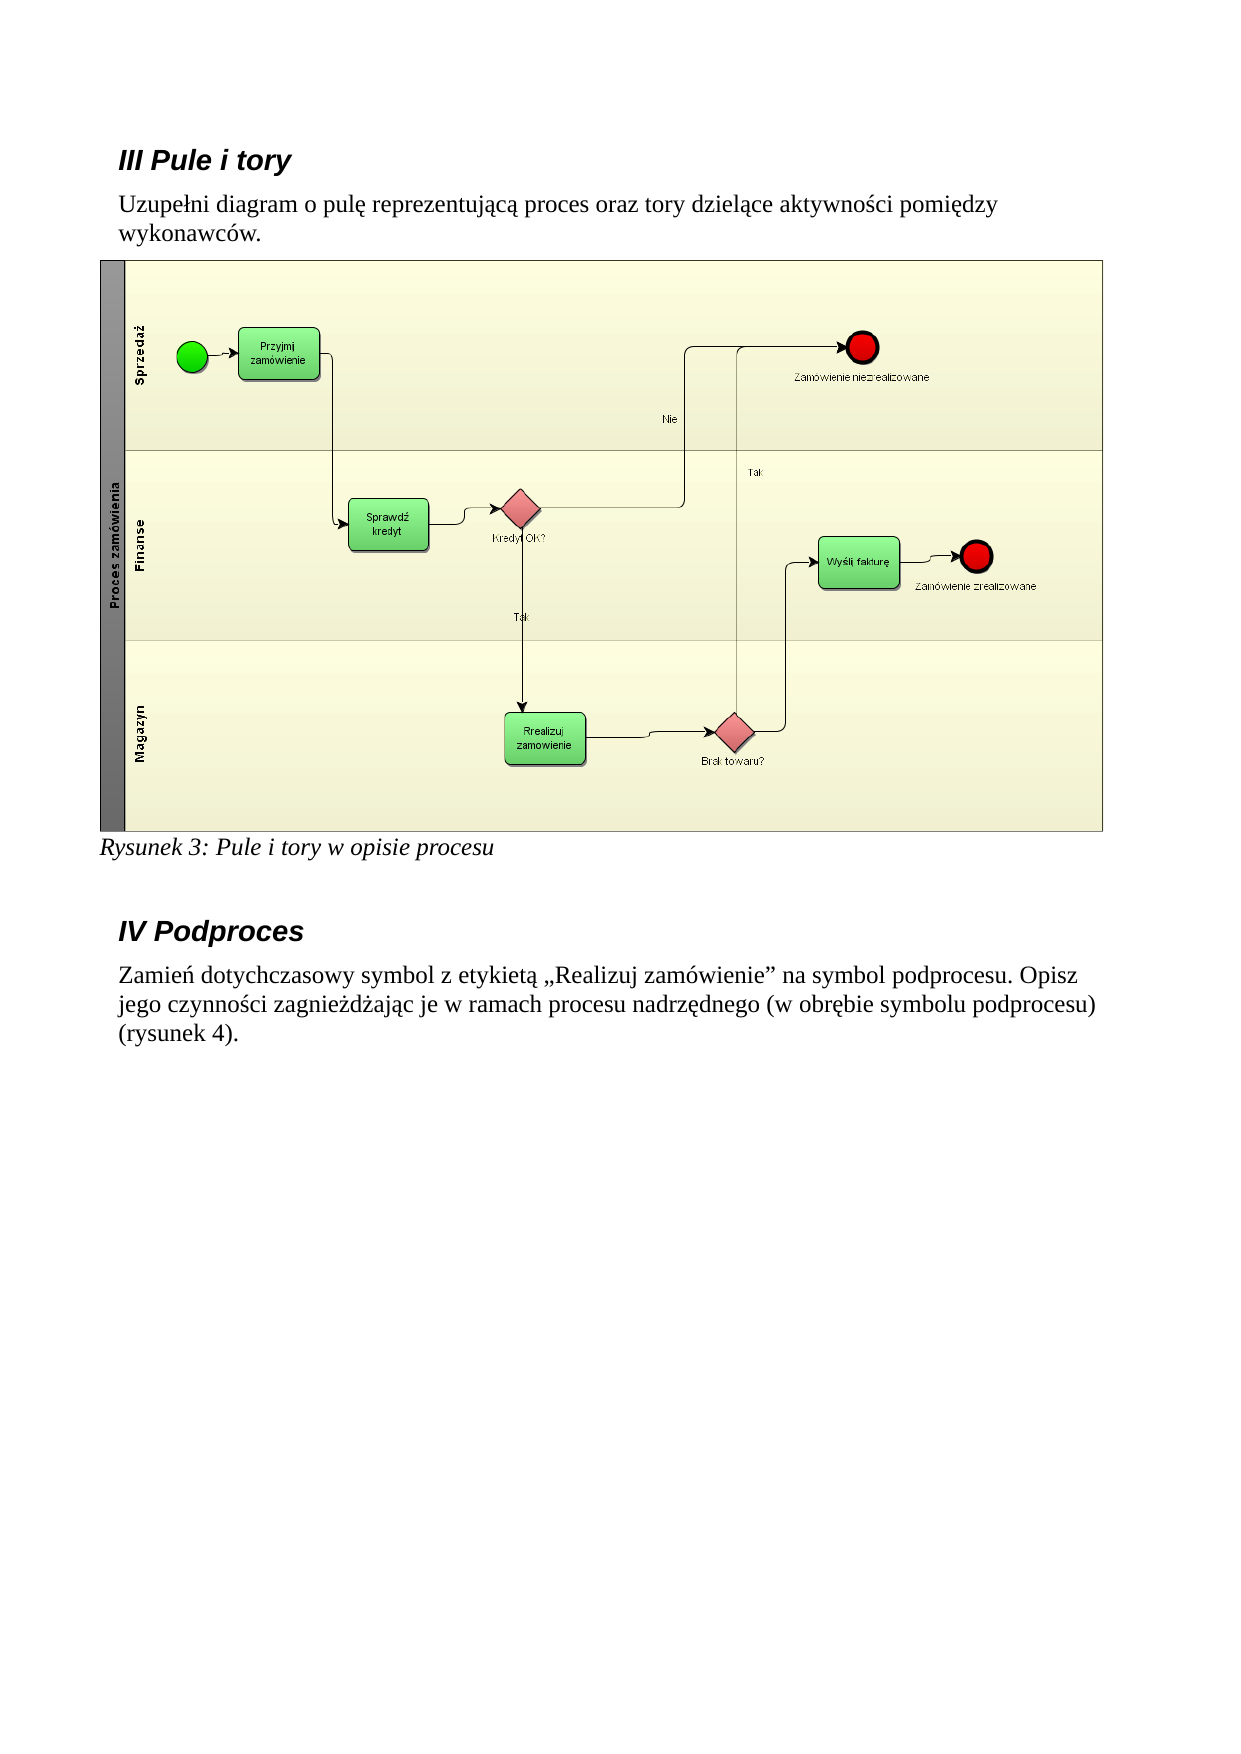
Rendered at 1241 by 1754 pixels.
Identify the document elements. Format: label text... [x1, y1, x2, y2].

text Uzupełni diagram o pulę reprezentującą proces oraz tory dzielące aktywności pomiędzy wykonawców. [118, 189, 1122, 247]
picture [99, 259, 1104, 832]
subtitle III Pule i tory [118, 143, 1122, 177]
subtitle IV Podproces [118, 914, 1122, 948]
text Zamień dotychczasowy symbol z etykietą „Realizuj zamówienie” na symbol podprocesu. Opisz jego czynności zagnieżdżając je w ramach procesu nadrzędnego (w obrębie symbolu podprocesu) (rysunek 4). [118, 960, 1122, 1047]
text Rysunek 3: Pule i tory w opisie procesu [99, 259, 1141, 861]
